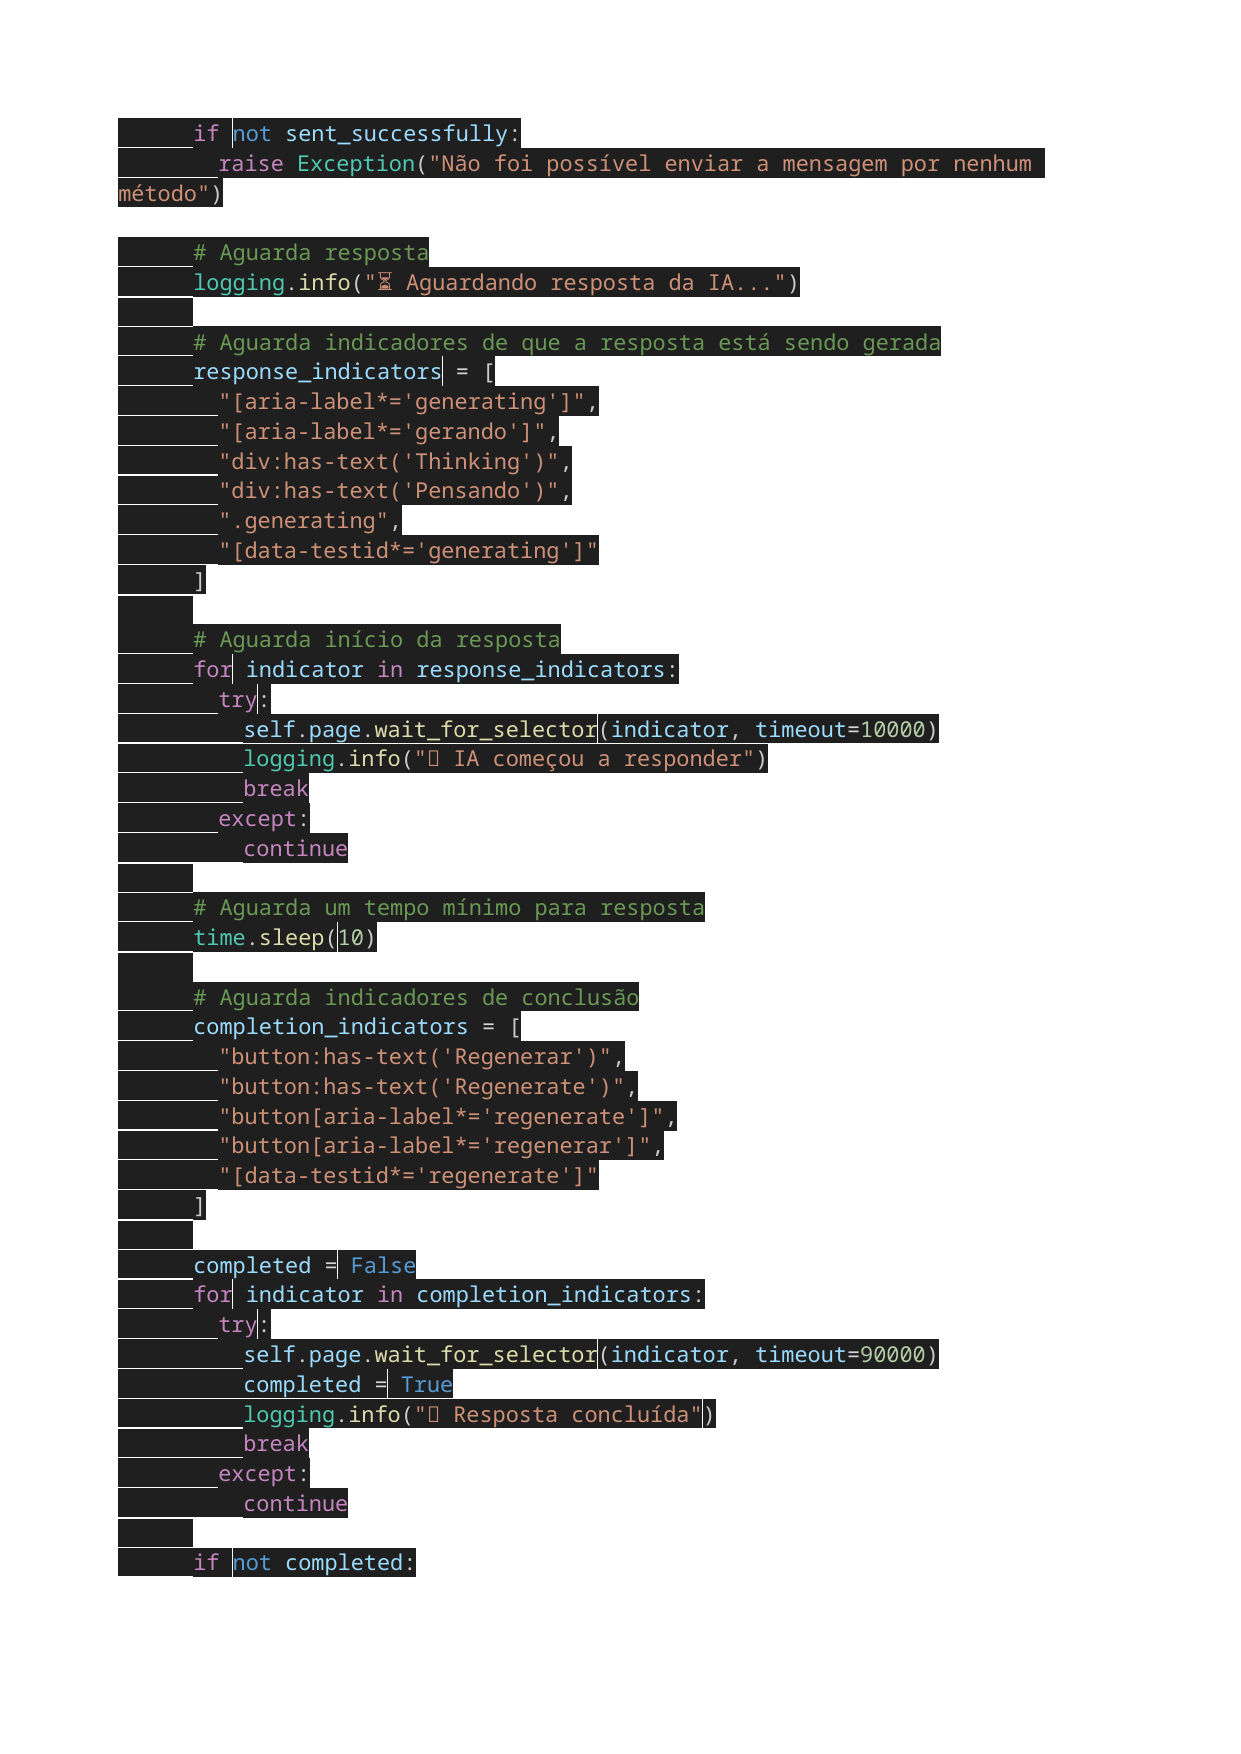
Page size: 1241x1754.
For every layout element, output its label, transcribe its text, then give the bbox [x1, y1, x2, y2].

text "div:has-text('Thinking')", [118, 446, 1122, 475]
text ] [118, 565, 1122, 594]
text try: [118, 1309, 1122, 1339]
text # Aguarda indicadores de que a resposta está sendo gerada [118, 326, 1122, 356]
text logging.info("✅ Resposta concluída") [118, 1398, 1122, 1428]
text "[aria-label*='gerando']", [118, 416, 1122, 446]
text logging.info("⏳ Aguardando resposta da IA...") [118, 267, 1122, 297]
text self.page.wait_for_selector(indicator, timeout=10000) [118, 714, 1122, 743]
text response_indicators = [ [118, 356, 1122, 386]
text "div:has-text('Pensando')", [118, 475, 1122, 505]
text "[data-testid*='regenerate']" [118, 1160, 1122, 1190]
text self.page.wait_for_selector(indicator, timeout=90000) [118, 1339, 1122, 1369]
text for indicator in response_indicators: [118, 654, 1122, 684]
text completed = False [118, 1249, 1122, 1279]
text raise Exception("Não foi possível enviar a mensagem por nenhum método") [118, 148, 1122, 207]
text for indicator in completion_indicators: [118, 1279, 1122, 1309]
text if not sent_successfully: [118, 118, 1122, 148]
text continue [118, 833, 1122, 863]
text # Aguarda início da resposta [118, 624, 1122, 654]
text # Aguarda um tempo mínimo para resposta [118, 892, 1122, 922]
text "button:has-text('Regenerate')", [118, 1071, 1122, 1101]
text continue [118, 1488, 1122, 1518]
text "[aria-label*='generating']", [118, 386, 1122, 416]
text time.sleep(10) [118, 922, 1122, 952]
text "button[aria-label*='regenerate']", [118, 1101, 1122, 1131]
text break [118, 773, 1122, 803]
text logging.info("✅ IA começou a responder") [118, 743, 1122, 773]
text "[data-testid*='generating']" [118, 535, 1122, 565]
text completion_indicators = [ [118, 1011, 1122, 1041]
text # Aguarda indicadores de conclusão [118, 982, 1122, 1011]
text except: [118, 1458, 1122, 1488]
text # Aguarda resposta [118, 237, 1122, 267]
text ] [118, 1190, 1122, 1220]
text completed = True [118, 1369, 1122, 1398]
text "button[aria-label*='regenerar']", [118, 1131, 1122, 1160]
text ".generating", [118, 505, 1122, 535]
text try: [118, 684, 1122, 714]
text break [118, 1428, 1122, 1458]
text "button:has-text('Regenerar')", [118, 1041, 1122, 1071]
text if not completed: [118, 1547, 1122, 1577]
text except: [118, 803, 1122, 833]
